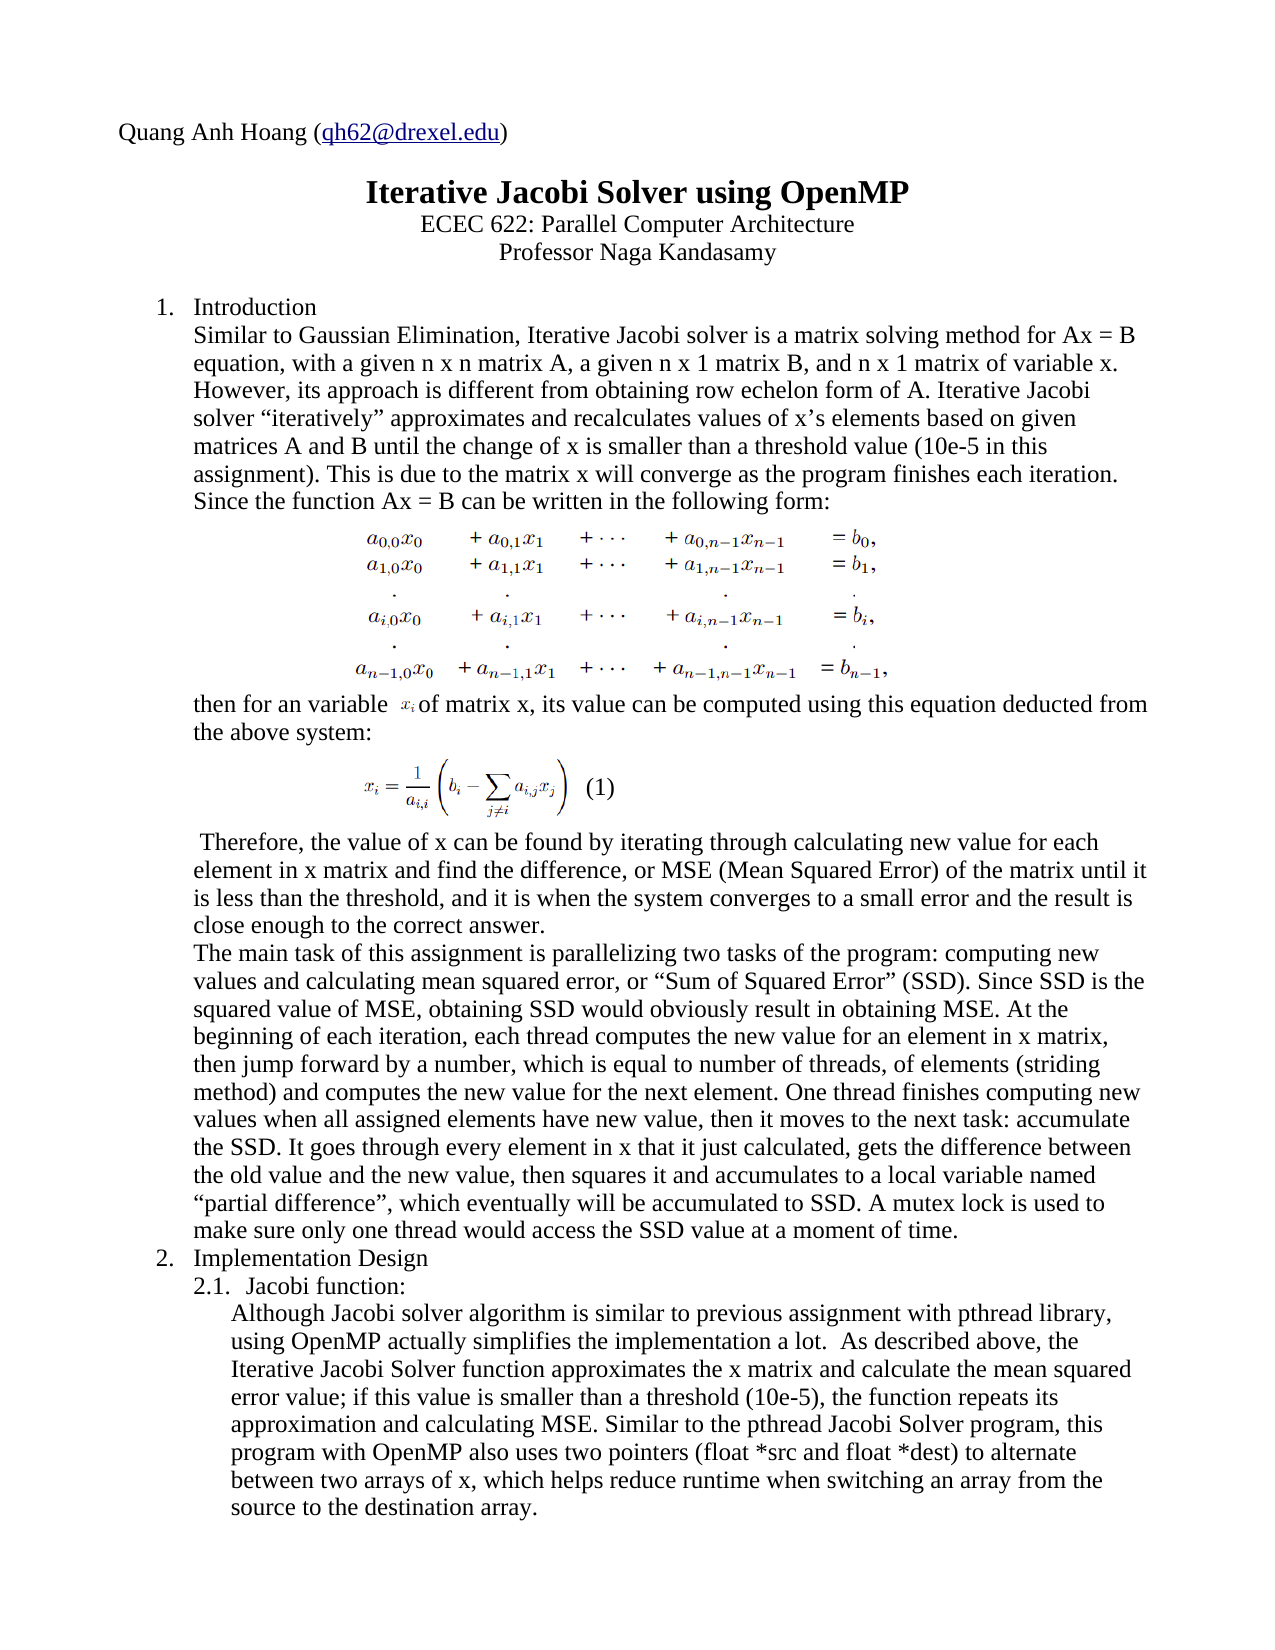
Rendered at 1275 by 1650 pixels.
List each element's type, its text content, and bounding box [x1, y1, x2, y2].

list Implementation Design [156, 1244, 1157, 1272]
picture [346, 521, 897, 690]
list Introduction Similar to Gaussian Elimination, Iterative Jacobi solver is a matrix solving method for Ax = B equation, with a given n x n matrix A, a given n x 1 matrix B, and n x 1 matrix of variable x. However, its approach is different from obtaining row echelon form of A. Iterative Jacobi solver “iteratively” approximates and recalculates values of x’s elements based on given matrices A and B until the change of x is smaller than a threshold value (10e-5 in this assignment). This is due to the matrix x will converge as the program finishes each iteration. Since the function Ax = B can be written in the following form: then for an variable of matrix x, its value can be computed using this equation deducted from the above system: (1) Therefore, the value of x can be found by iterating through calculating new value for each element in x matrix and find the difference, or MSE (Mean Squared Error) of the matrix until it is less than the threshold, and it is when the system converges to a small error and the result is close enough to the correct answer. The main task of this assignment is parallelizing two tasks of the program: computing new values and calculating mean squared error, or “Sum of Squared Error” (SSD). Since SSD is the squared value of MSE, obtaining SSD would obviously result in obtaining MSE. At the beginning of each iteration, each thread computes the new value for an element in x matrix, then jump forward by a number, which is equal to number of threads, of elements (striding method) and computes the new value for the next element. One thread finishes computing new values when all assigned elements have new value, then it moves to the next task: accumulate the SSD. It goes through every element in x that it just calculated, gets the difference between the old value and the new value, then squares it and accumulates to a local variable named “partial difference”, which eventually will be accumulated to SSD. A mutex lock is used to make sure only one thread would access the SSD value at a moment of time. [156, 293, 1157, 1244]
list Jacobi function: Although Jacobi solver algorithm is similar to previous assignment with pthread library, using OpenMP actually simplifies the implementation a lot. As described above, the Iterative Jacobi Solver function approximates the x matrix and calculate the mean squared error value; if this value is smaller than a threshold (10e-5), the function repeats its approximation and calculating MSE. Similar to the pthread Jacobi Solver program, this program with OpenMP also uses two pointers (float *src and float *dest) to alternate between two arrays of x, which helps reduce runtime when switching an array from the source to the destination array. [193, 1272, 1157, 1521]
text Quang Anh Hoang (qh62@drexel.edu) [118, 118, 1157, 173]
picture [358, 753, 585, 821]
picture [394, 696, 419, 717]
text ECEC 622: Parallel Computer Architecture [118, 210, 1157, 238]
text Iterative Jacobi Solver using OpenMP [118, 173, 1157, 210]
text Professor Naga Kandasamy [118, 238, 1157, 266]
